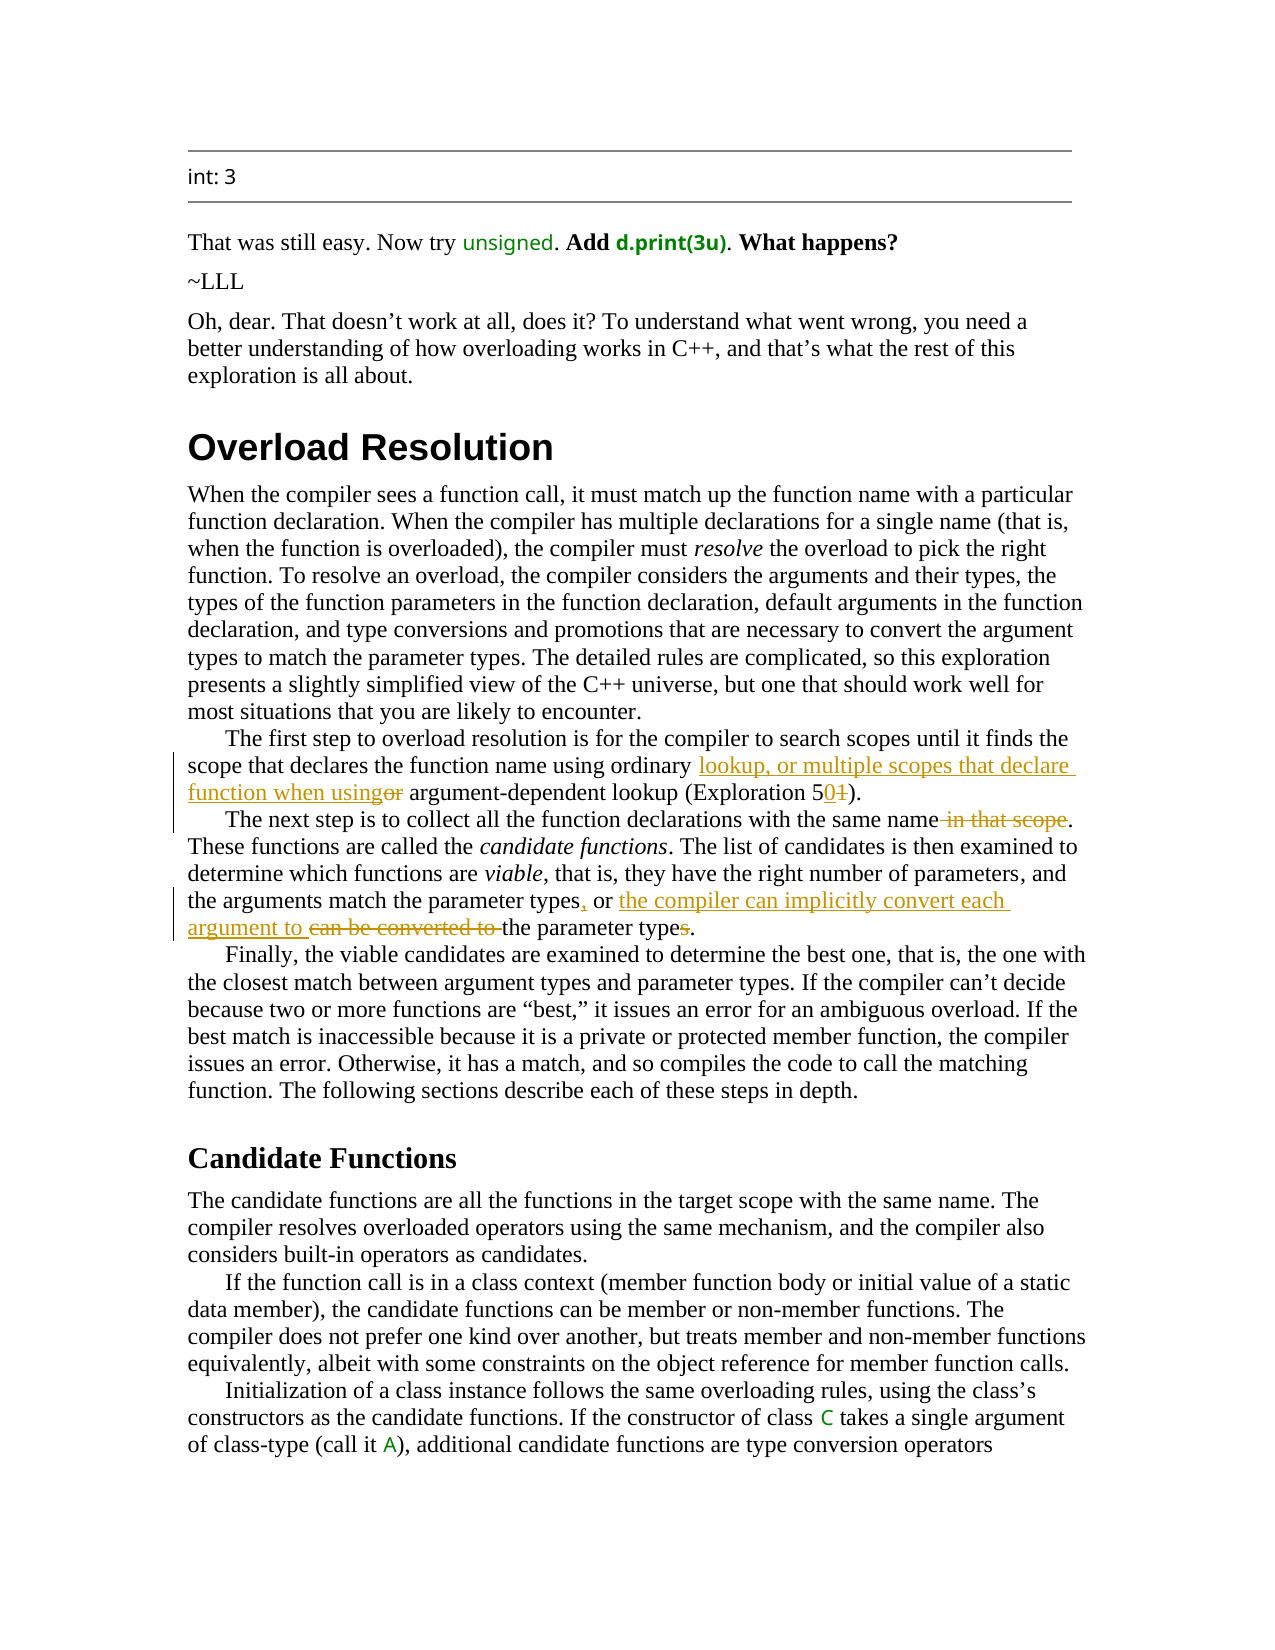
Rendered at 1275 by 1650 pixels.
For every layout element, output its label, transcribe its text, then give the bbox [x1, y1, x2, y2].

text Finally, the viable candidates are examined to determine the best one, that is, the one with the closest match between argument types and parameter types. If the compiler can’t decide because two or more functions are “best,” it issues an error for an ambiguous overload. If the best match is inaccessible because it is a private or protected member function, the compiler issues an error. Otherwise, it has a match, and so compiles the code to call the matching function. The following sections describe each of these steps in depth. [187, 941, 1087, 1104]
subtitle Overload Resolution [187, 426, 1087, 468]
text ~LLL [187, 268, 1087, 295]
text The next step is to collect all the function declarations with the same name. These functions are called the candidate functions. The list of candidates is then examined to determine which functions are viable, that is, they have the right number of parameters, and the arguments match the parameter types, or the compiler can implicitly convert each argument to the parameter type. [187, 806, 1087, 941]
text If the function call is in a class context (member function body or initial value of a static data member), the candidate functions can be member or non-member functions. The compiler does not prefer one kind over another, but treats member and non-member functions equivalently, albeit with some constraints on the object reference for member function calls. [187, 1268, 1087, 1377]
text When the compiler sees a function call, it must match up the function name with a particular function declaration. When the compiler has multiple declarations for a single name (that is, when the function is overloaded), the compiler must resolve the overload to pick the right function. To resolve an overload, the compiler considers the arguments and their types, the types of the function parameters in the function declaration, default arguments in the function declaration, and type conversions and promotions that are necessary to convert the argument types to match the parameter types. The detailed rules are complicated, so this exploration presents a slightly simplified view of the C++ universe, but one that should work well for most situations that you are likely to encounter. [187, 481, 1087, 724]
text The first step to overload resolution is for the compiler to search scopes until it finds the scope that declares the function name using ordinary lookup, or multiple scopes that declare function when using argument-dependent lookup (Exploration 50). [187, 724, 1087, 806]
text int: 3 [187, 151, 1072, 203]
text Initialization of a class instance follows the same overloading rules, using the class’s constructors as the candidate functions. If the constructor of class C takes a single argument of class-type (call it A), additional candidate functions are type conversion operators [187, 1377, 1087, 1458]
text The candidate functions are all the functions in the target scope with the same name. The compiler resolves overloaded operators using the same mechanism, and the compiler also considers built-in operators as candidates. [187, 1187, 1087, 1268]
text Oh, dear. That doesn’t work at all, does it? To understand what went wrong, you need a better understanding of how overloading works in C++, and that’s what the rest of this exploration is all about. [187, 308, 1087, 389]
text That was still easy. Now try unsigned. Add d.print(3u). What happens? [187, 228, 1087, 256]
subtitle Candidate Functions [187, 1141, 1087, 1174]
